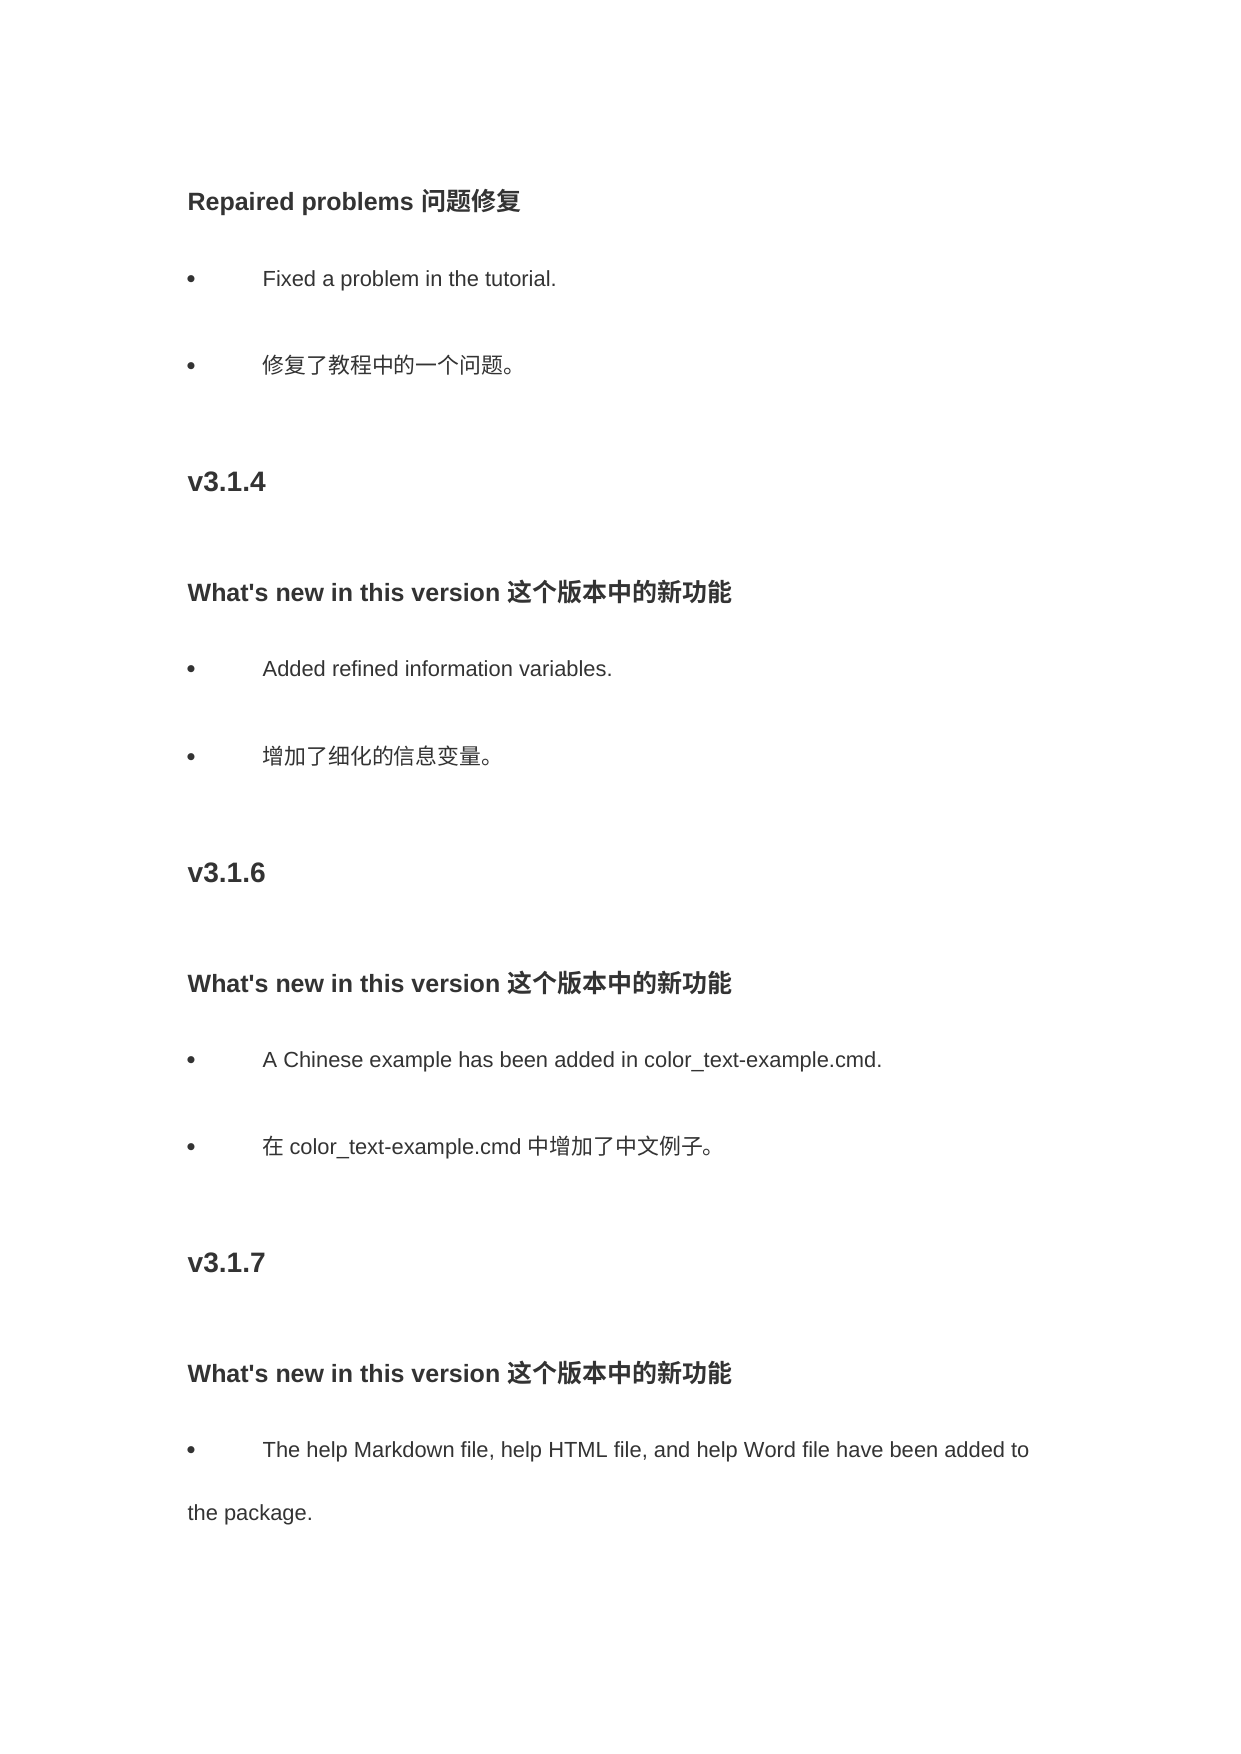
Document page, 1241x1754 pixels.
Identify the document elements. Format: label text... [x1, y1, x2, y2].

subtitle v3.1.6 [187, 830, 1053, 893]
subtitle What's new in this version 这个版本中的新功能 [187, 1330, 1053, 1393]
subtitle What's new in this version 这个版本中的新功能 [187, 939, 1053, 1002]
subtitle Repaired problems 问题修复 [187, 158, 1053, 221]
subtitle v3.1.7 [187, 1221, 1053, 1283]
list 修复了教程中的一个问题。 [187, 322, 1053, 385]
list The help Markdown file, help HTML file, and help Word file have been added to the package. [187, 1408, 1053, 1533]
list Fixed a problem in the tutorial. [187, 236, 1053, 299]
list A Chinese example has been added in color_text-example.cmd. [187, 1018, 1053, 1080]
subtitle What's new in this version 这个版本中的新功能 [187, 549, 1053, 611]
list Added refined information variables. [187, 627, 1053, 689]
subtitle v3.1.4 [187, 439, 1053, 502]
list 在 color_text-example.cmd 中增加了中文例子。 [187, 1103, 1053, 1166]
list 增加了细化的信息变量。 [187, 713, 1053, 775]
